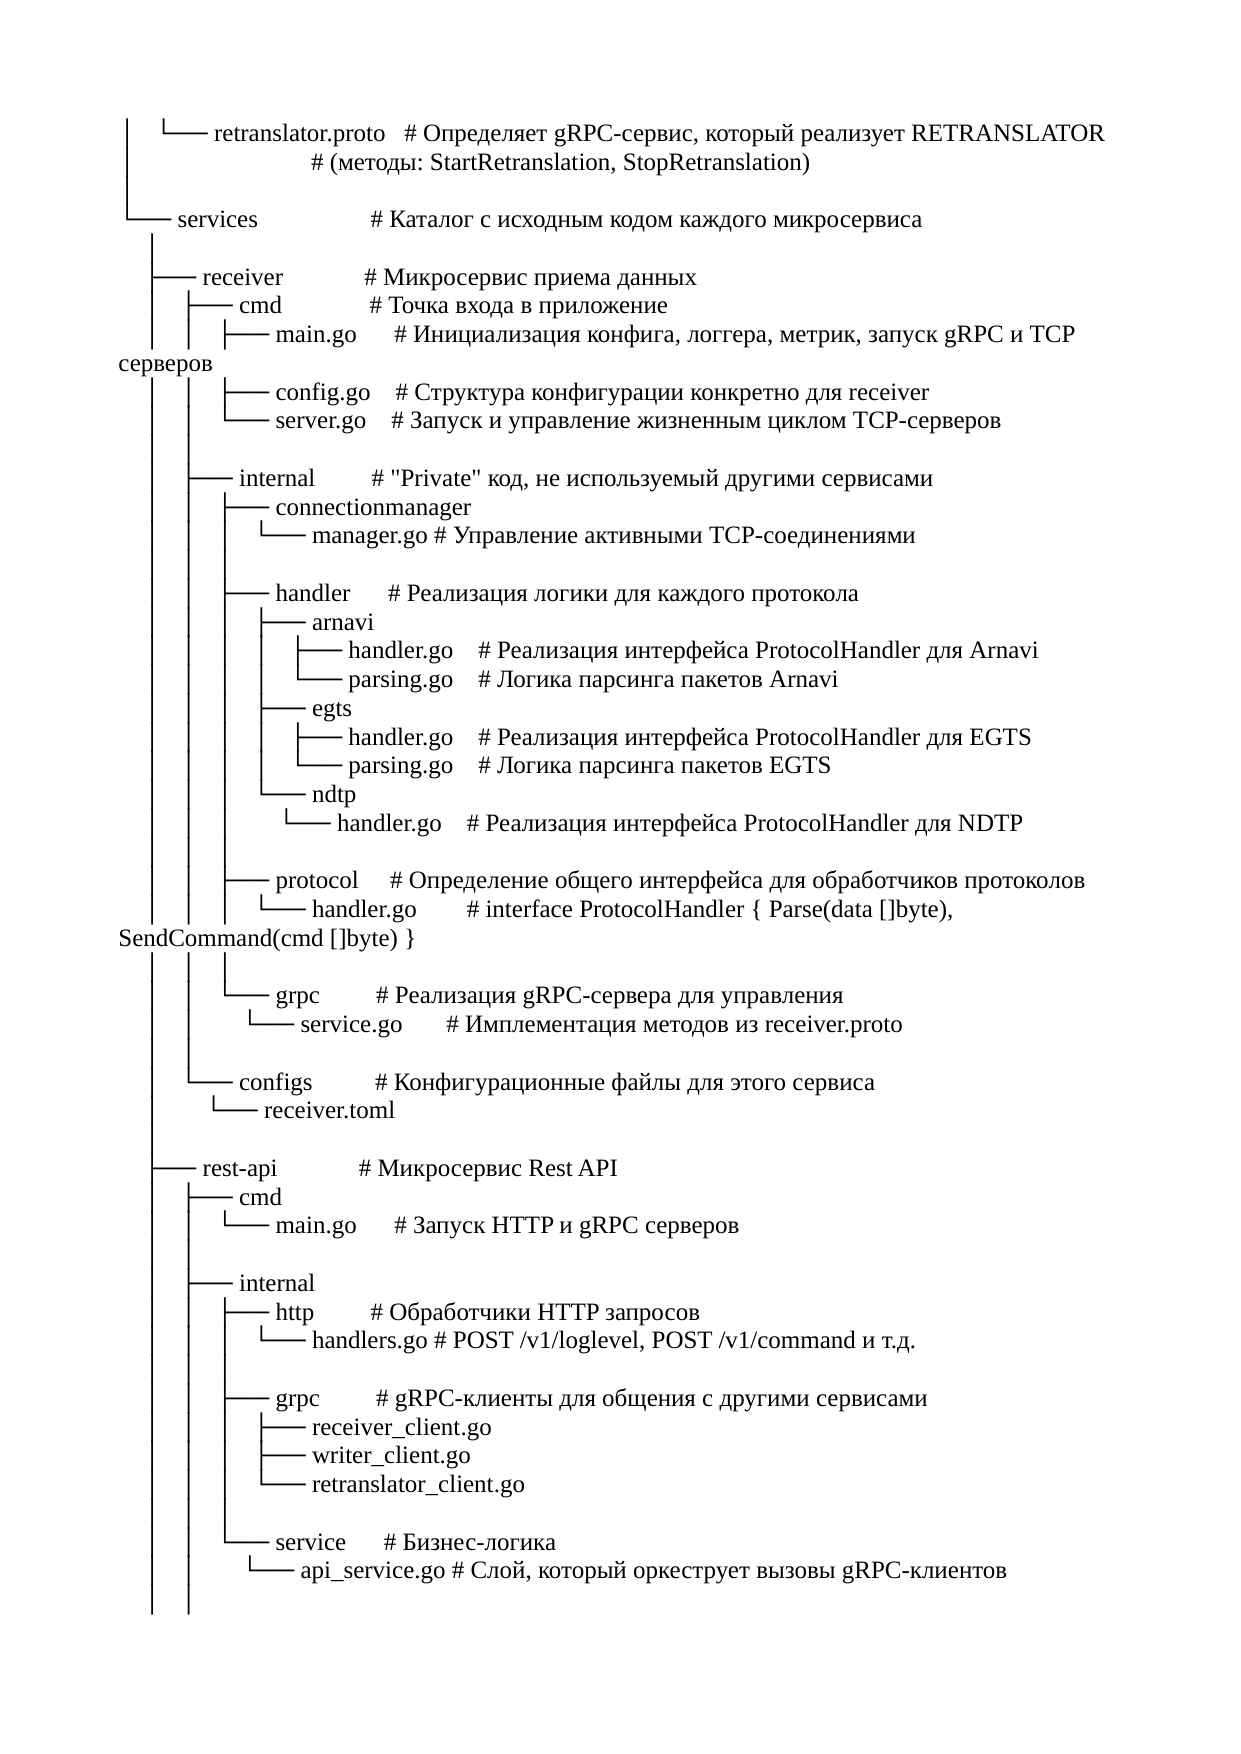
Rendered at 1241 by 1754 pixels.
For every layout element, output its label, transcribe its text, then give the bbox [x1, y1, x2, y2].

text │ │ [118, 1038, 151, 1067]
text │ │ │ └── handlers.go # POST /v1/loglevel, POST /v1/command и т.д. [226, 1326, 1122, 1354]
text │ │ │ ├── arnavi [189, 607, 224, 636]
text └── services # Каталог с исходным кодом каждого микросервиса [118, 204, 1122, 233]
text │ │ │ ├── arnavi [262, 607, 1122, 636]
text │ │ │ [153, 1498, 187, 1527]
text │ │ │ [189, 1354, 224, 1383]
text │ │ │ ├── receiver_client.go [226, 1412, 260, 1441]
text │ │ [189, 1239, 1122, 1268]
text │ # (методы: StartRetranslation, StopRetranslation) [128, 147, 1122, 176]
text │ │ [118, 434, 151, 463]
text │ │ │ [189, 549, 224, 578]
text │ │ │ │ └── parsing.go # Логика парсинга пакетов EGTS [262, 751, 1122, 779]
text │ │ │ └── ndtp [226, 779, 1122, 808]
text │ │ ├── handler # Реализация логики для каждого протокола [226, 578, 1122, 607]
text │ │ [153, 1239, 187, 1268]
text │ │ ├── http # Обработчики HTTP запросов [118, 1297, 151, 1326]
text │ │ │ ├── writer_client.go [153, 1441, 187, 1469]
text │ │ ├── connectionmanager [226, 492, 1122, 521]
text │ ├── internal [153, 1268, 187, 1297]
text ├── rest-api # Микросервис Rest API [153, 1153, 1122, 1182]
text │ │ │ [153, 549, 187, 578]
text │ │ [189, 1584, 1122, 1613]
text │ │ │ ├── writer_client.go [118, 1441, 151, 1469]
text │ ├── cmd [189, 1182, 1122, 1211]
text │ [153, 1124, 1122, 1153]
text │ │ │ └── retranslator_client.go [118, 1469, 151, 1498]
text │ │ │ ├── egts [262, 693, 1122, 722]
text │ │ │ ├── receiver_client.go [153, 1412, 187, 1441]
text ├── receiver # Микросервис приема данных [153, 262, 1122, 291]
text │ │ ├── protocol # Определение общего интерфейса для обработчиков протоколов [226, 866, 1122, 894]
text │ │ └── main.go # Запуск HTTP и gRPC серверов [189, 1211, 1122, 1239]
text │ [128, 176, 1122, 204]
text │ │ │ ├── egts [226, 693, 260, 722]
text │ │ [118, 1239, 151, 1268]
text │ │ │ └── retranslator_client.go [153, 1469, 187, 1498]
text │ │ └── main.go # Запуск HTTP и gRPC серверов [118, 1211, 151, 1239]
text │ │ ├── connectionmanager [153, 492, 187, 521]
text │ │ │ ├── writer_client.go [226, 1441, 260, 1469]
text │ │ │ ├── egts [153, 693, 187, 722]
text │ │ │ └── retranslator_client.go [189, 1469, 224, 1498]
text │ [118, 176, 126, 204]
text │ │ ├── connectionmanager [189, 492, 224, 521]
text │ │ └── service # Бизнес-логика [189, 1527, 1122, 1556]
text │ ├── cmd [153, 1182, 187, 1211]
text │ │ │ [226, 1498, 1122, 1527]
text │ │ └── api_service.go # Слой, который оркеструет вызовы gRPC-клиентов [189, 1556, 1122, 1584]
text │ │ └── service # Бизнес-логика [118, 1527, 151, 1556]
text │ │ ├── grpc # gRPC-клиенты для общения с другими сервисами [226, 1383, 1122, 1412]
text │ │ │ ├── arnavi [153, 607, 187, 636]
text │ │ │ [153, 1354, 187, 1383]
text │ │ [118, 1584, 151, 1613]
text │ │ │ [226, 549, 1122, 578]
text │ │ │ └── ndtp [118, 779, 151, 808]
text │ ├── cmd # Точка входа в приложение [153, 291, 187, 319]
text │ [118, 1124, 151, 1153]
text │ │ [153, 1038, 187, 1067]
text │ │ [189, 1038, 1122, 1067]
text │ ├── cmd # Точка входа в приложение [118, 291, 151, 319]
text │ ├── internal [118, 1268, 151, 1297]
text ├── receiver # Микросервис приема данных [118, 262, 151, 291]
text │ [153, 233, 1122, 262]
text │ │ ├── main.go # Инициализация конфига, логгера, метрик, запуск gRPC и TCP серверов [118, 319, 1122, 377]
text │ │ │ ├── arnavi [226, 607, 260, 636]
text │ │ └── grpc # Реализация gRPC-сервера для управления [189, 981, 1122, 1009]
text │ │ │ [118, 549, 151, 578]
text │ │ ├── http # Обработчики HTTP запросов [226, 1297, 1122, 1326]
text │ │ │ ├── writer_client.go [262, 1441, 1122, 1469]
text │ │ ├── http # Обработчики HTTP запросов [189, 1297, 224, 1326]
text │ │ │ [118, 837, 151, 866]
text │ │ │ ├── writer_client.go [189, 1441, 224, 1469]
text │ │ │ │ ├── handler.go # Реализация интерфейса ProtocolHandler для EGTS [299, 722, 1122, 751]
text │ │ │ [226, 952, 1122, 981]
text │ │ │ ├── receiver_client.go [262, 1412, 1122, 1441]
text │ │ │ [189, 952, 224, 981]
text │ ├── internal # "Private" код, не используемый другими сервисами [189, 463, 1122, 492]
text │ │ [189, 434, 1122, 463]
text ├── rest-api # Микросервис Rest API [118, 1153, 151, 1182]
text │ │ └── server.go # Запуск и управление жизненным циклом TCP-серверов [189, 406, 1122, 434]
text │ │ │ [226, 1354, 1122, 1383]
text │ │ │ └── handler.go # Реализация интерфейса ProtocolHandler для NDTP [226, 808, 1122, 837]
text │ │ [153, 1584, 187, 1613]
text │ │ │ ├── arnavi [118, 607, 151, 636]
text │ └── receiver.toml [118, 1096, 151, 1124]
text │ ├── internal [189, 1268, 1122, 1297]
text │ │ │ └── handler.go # interface ProtocolHandler { Parse(data []byte), SendCommand(cmd []byte) } [118, 894, 1122, 952]
text │ └── configs # Конфигурационные файлы для этого сервиса [153, 1067, 1122, 1096]
text │ │ └── service # Бизнес-логика [153, 1527, 187, 1556]
text │ │ ├── config.go # Структура конфигурации конкретно для receiver [226, 377, 1122, 406]
text │ │ │ └── manager.go # Управление активными TCP-соединениями [226, 521, 1122, 549]
text │ │ │ [226, 837, 1122, 866]
text │ │ │ ├── egts [189, 693, 224, 722]
text │ [118, 233, 151, 262]
text │ │ └── service.go # Имплементация методов из receiver.proto [189, 1009, 1122, 1038]
text │ │ │ [189, 837, 224, 866]
text │ ├── cmd [118, 1182, 151, 1211]
text │ │ └── main.go # Запуск HTTP и gRPC серверов [153, 1211, 187, 1239]
text │ │ │ [118, 952, 151, 981]
text │ │ │ [118, 1354, 151, 1383]
text │ │ │ ├── receiver_client.go [189, 1412, 224, 1441]
text │ │ │ [153, 952, 187, 981]
text │ │ │ └── ndtp [189, 779, 224, 808]
text │ └── receiver.toml [153, 1096, 1122, 1124]
text │ │ │ [118, 1498, 151, 1527]
text │ │ │ └── ndtp [153, 779, 187, 808]
text │ │ │ │ ├── handler.go # Реализация интерфейса ProtocolHandler для Arnavi [299, 636, 1122, 664]
text │ │ │ └── retranslator_client.go [226, 1469, 1122, 1498]
text │ │ ├── connectionmanager [118, 492, 151, 521]
text │ │ │ [189, 1498, 224, 1527]
text │ │ │ ├── egts [118, 693, 151, 722]
text │ └── retranslator.proto # Определяет gRPC-сервис, который реализует RETRANSLATOR [128, 118, 1122, 147]
text │ │ │ │ └── parsing.go # Логика парсинга пакетов Arnavi [262, 664, 1122, 693]
text │ ├── cmd # Точка входа в приложение [189, 291, 1122, 319]
text │ │ │ ├── receiver_client.go [118, 1412, 151, 1441]
text │ │ ├── http # Обработчики HTTP запросов [153, 1297, 187, 1326]
text │ │ [153, 434, 187, 463]
text │ │ │ [153, 837, 187, 866]
